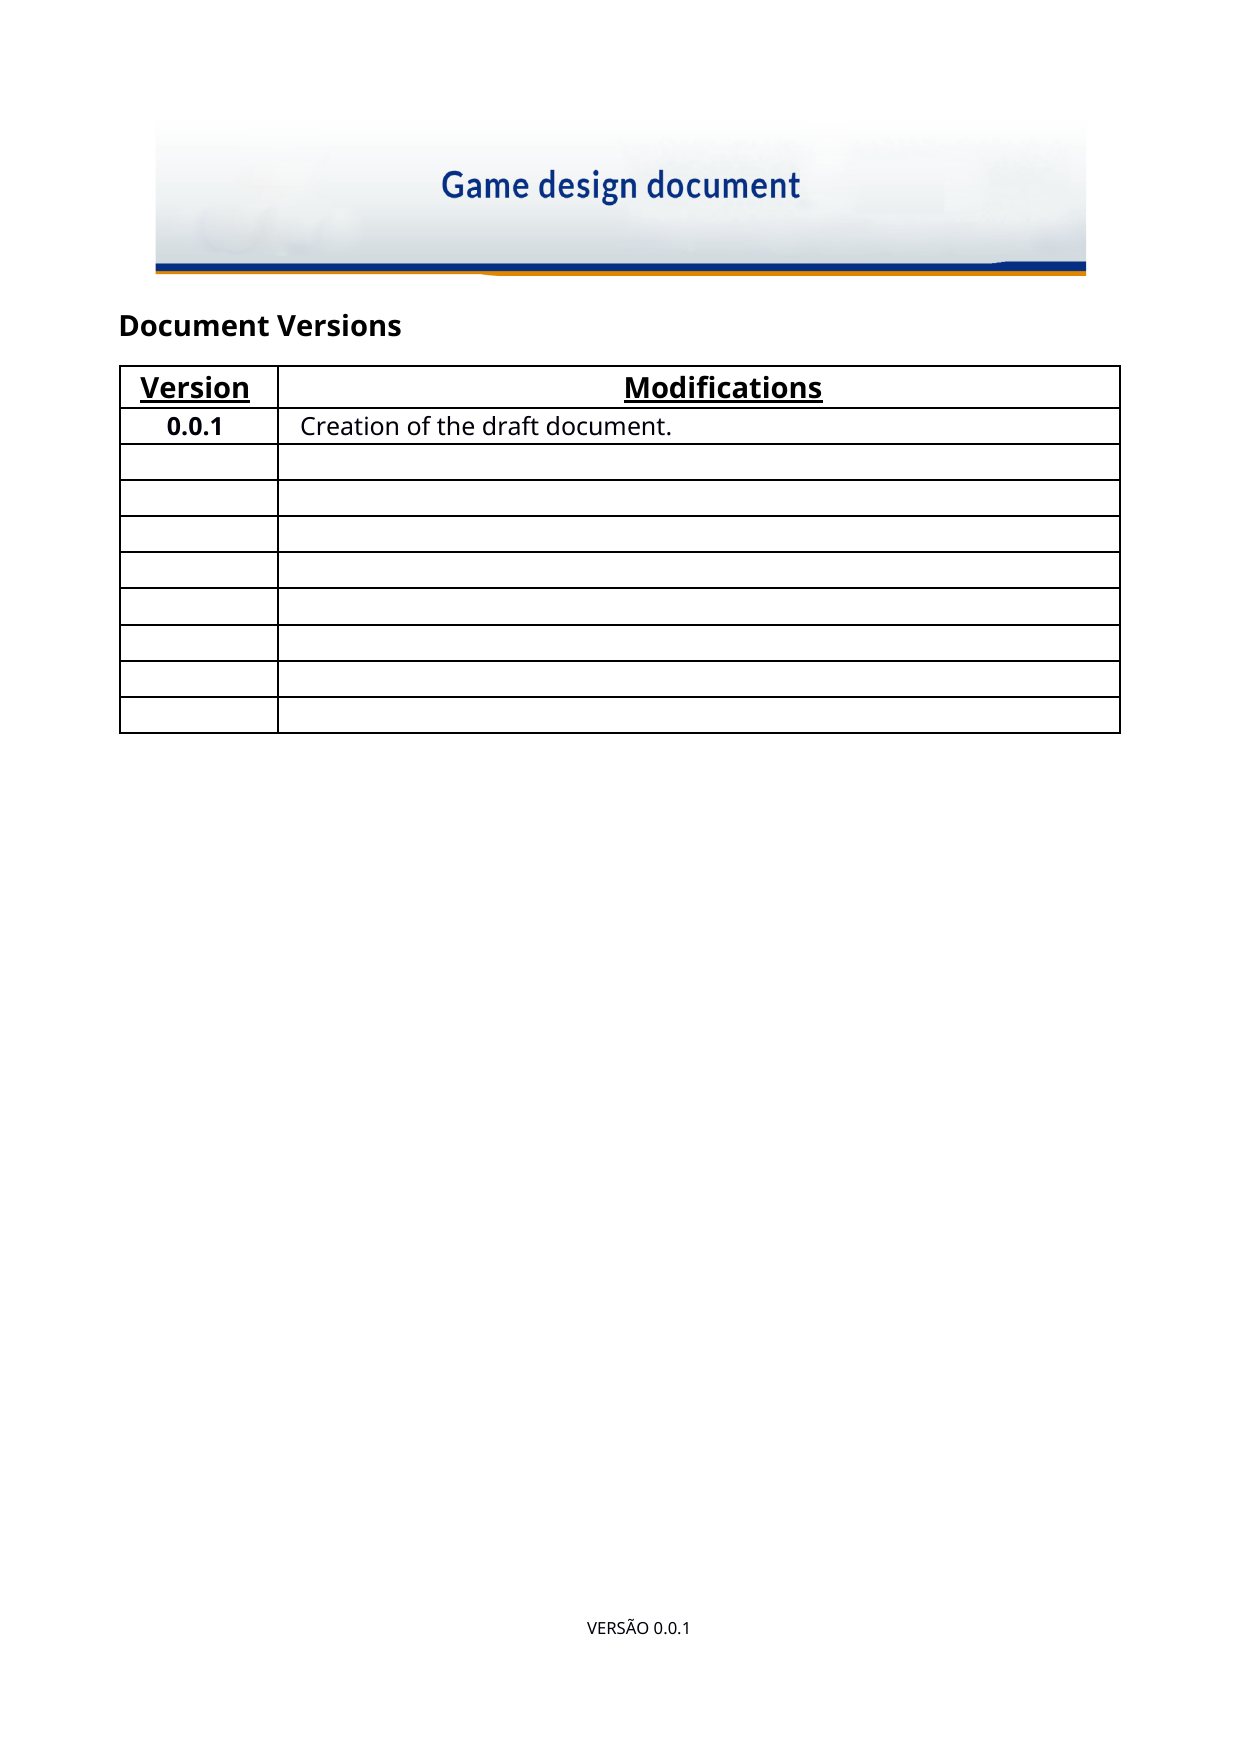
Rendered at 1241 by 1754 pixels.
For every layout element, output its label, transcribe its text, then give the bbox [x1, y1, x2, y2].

table_cell [121, 698, 277, 732]
table_cell [121, 445, 277, 479]
table_header Modifications [279, 367, 1119, 407]
table_header Version [121, 367, 277, 407]
table_cell [121, 517, 277, 551]
text Document Versions [118, 305, 1122, 345]
table_cell [121, 626, 277, 659]
table_cell Creation of the draft document. [279, 409, 1119, 443]
table_cell [121, 553, 277, 587]
table_cell [121, 589, 277, 623]
table_cell [279, 589, 1119, 623]
table_cell [279, 662, 1119, 696]
table_cell [279, 517, 1119, 551]
table_cell [121, 662, 277, 696]
table_cell [279, 445, 1119, 479]
table_cell 0.0.1 [121, 409, 277, 443]
table_cell [279, 626, 1119, 659]
table_cell [279, 481, 1119, 515]
table_cell [121, 481, 277, 515]
table_cell [279, 553, 1119, 587]
table_cell [279, 698, 1119, 732]
